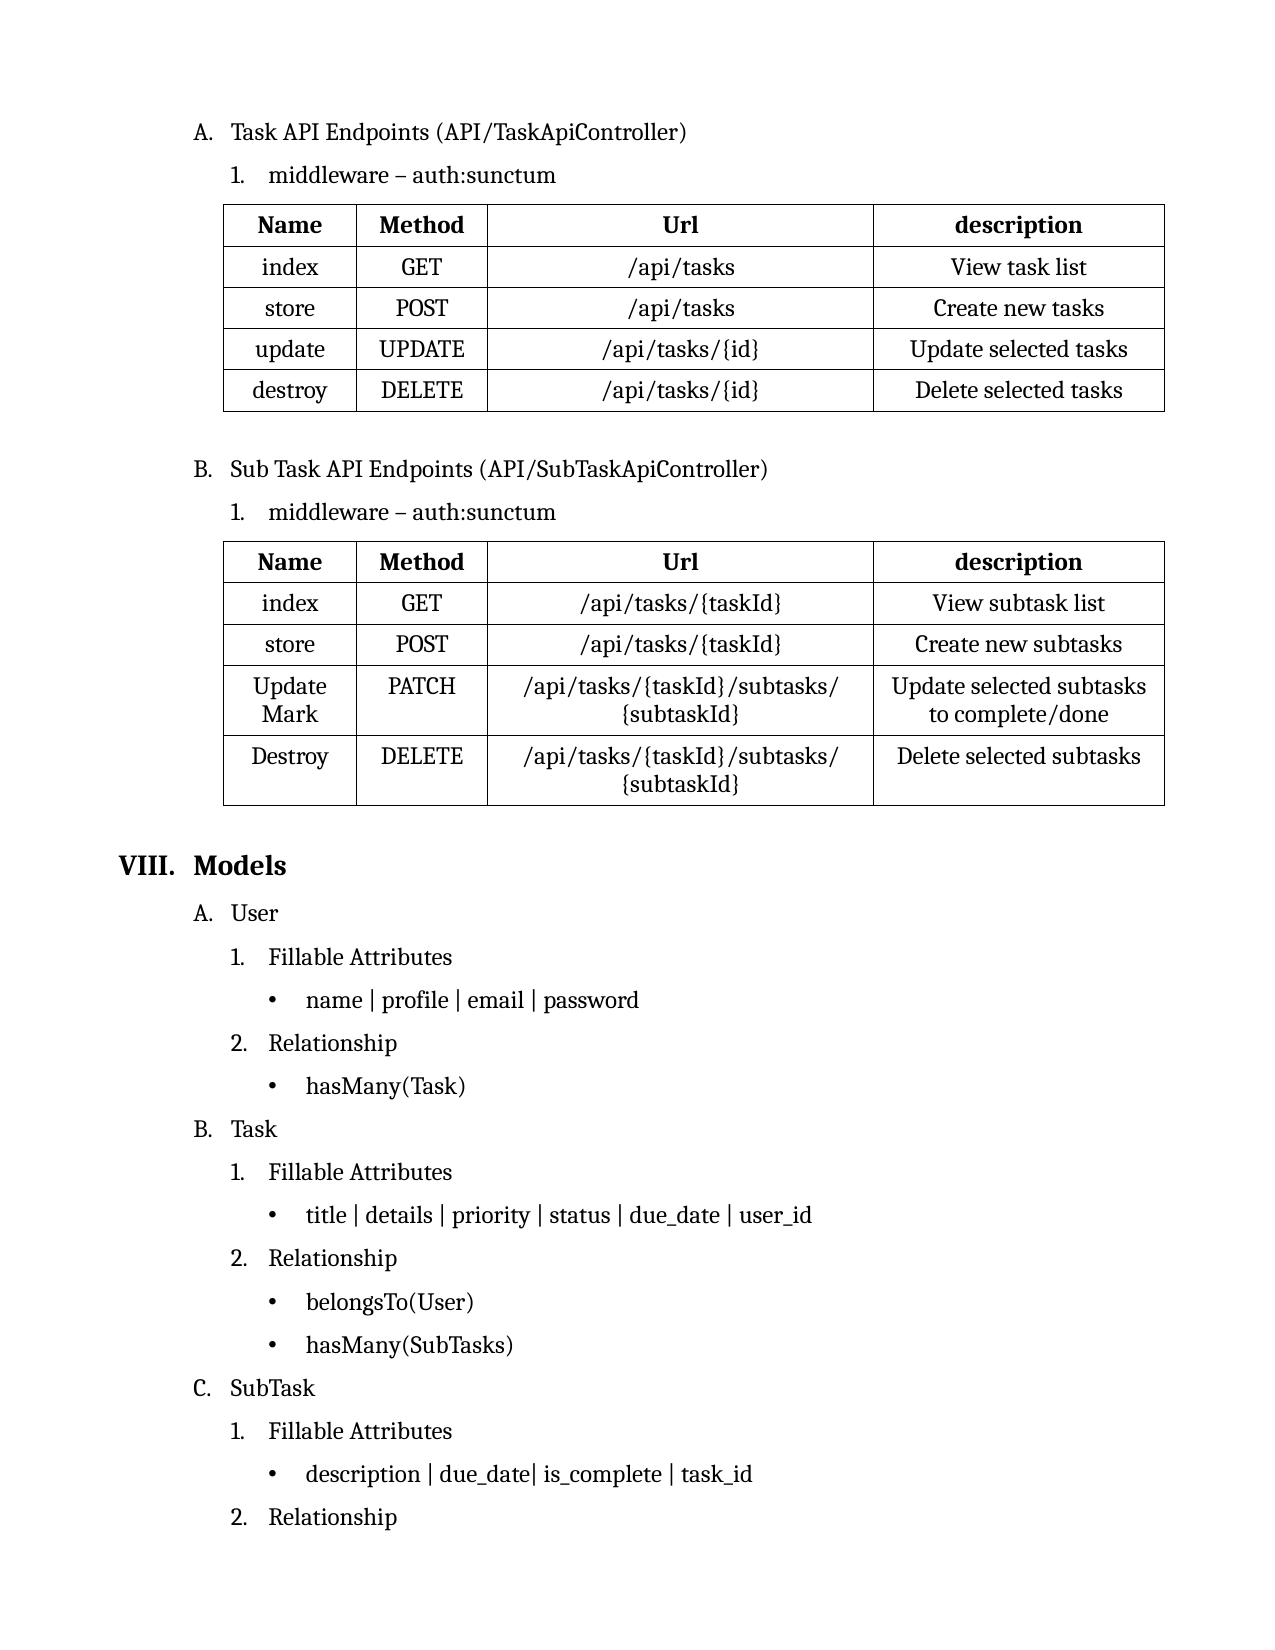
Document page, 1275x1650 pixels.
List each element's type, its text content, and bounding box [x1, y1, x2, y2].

table_cell /api/tasks/{taskId} [488, 583, 873, 623]
table_cell store [224, 288, 356, 328]
table_cell Update selected tasks [874, 329, 1164, 369]
table_header Method [357, 205, 487, 246]
table_cell UPDATE [357, 329, 487, 369]
list Fillable Attributes [231, 942, 1157, 971]
table_cell GET [357, 583, 487, 623]
table_cell /api/tasks/{id} [488, 329, 873, 369]
table_cell Update Mark [224, 666, 356, 735]
table_cell store [224, 625, 356, 665]
list middleware – auth:sunctum [231, 161, 1157, 190]
list Relationship [231, 1503, 1157, 1532]
list Sub Task API Endpoints (API/SubTaskApiController) [193, 455, 1157, 483]
list title | details | priority | status | due_date | user_id [268, 1201, 1157, 1230]
list Fillable Attributes [231, 1158, 1157, 1187]
table_cell View subtask list [874, 583, 1164, 623]
table_cell Destroy [224, 736, 356, 805]
list belongsTo(User) [268, 1287, 1157, 1316]
list description | due_date| is_complete | task_id [268, 1460, 1157, 1489]
table_cell POST [357, 288, 487, 328]
table_header Method [357, 542, 487, 582]
table_cell View task list [874, 247, 1164, 287]
table_cell DELETE [357, 736, 487, 805]
table_cell /api/tasks/{taskId}/subtasks/{subtaskId} [488, 736, 873, 805]
table_header description [874, 542, 1164, 582]
list SubTask [193, 1374, 1157, 1402]
list Relationship [231, 1244, 1157, 1273]
table_cell POST [357, 625, 487, 665]
list Task [193, 1115, 1157, 1144]
list Task API Endpoints (API/TaskApiController) [193, 118, 1157, 147]
table_header Url [488, 205, 873, 246]
table_cell Create new subtasks [874, 625, 1164, 665]
table_cell /api/tasks/{taskId} [488, 625, 873, 665]
table_cell destroy [224, 370, 356, 411]
list middleware – auth:sunctum [231, 498, 1157, 527]
table_cell update [224, 329, 356, 369]
table_cell /api/tasks/{id} [488, 370, 873, 411]
table_header Name [224, 205, 356, 246]
list hasMany(SubTasks) [268, 1331, 1157, 1359]
table_header description [874, 205, 1164, 246]
table_cell index [224, 583, 356, 623]
list Fillable Attributes [231, 1417, 1157, 1446]
list hasMany(Task) [268, 1072, 1157, 1101]
table_cell Delete selected tasks [874, 370, 1164, 411]
list User [193, 899, 1157, 928]
list name | profile | email | password [268, 986, 1157, 1014]
table_cell Create new tasks [874, 288, 1164, 328]
table_cell /api/tasks/{taskId}/subtasks/{subtaskId} [488, 666, 873, 735]
table_cell index [224, 247, 356, 287]
table_cell /api/tasks [488, 247, 873, 287]
table_cell /api/tasks [488, 288, 873, 328]
table_cell Delete selected subtasks [874, 736, 1164, 805]
table_cell PATCH [357, 666, 487, 735]
table_header Url [488, 542, 873, 582]
list Models [175, 849, 1157, 882]
table_cell DELETE [357, 370, 487, 411]
table_cell GET [357, 247, 487, 287]
list Relationship [231, 1029, 1157, 1057]
table_header Name [224, 542, 356, 582]
table_cell Update selected subtasks to complete/done [874, 666, 1164, 735]
